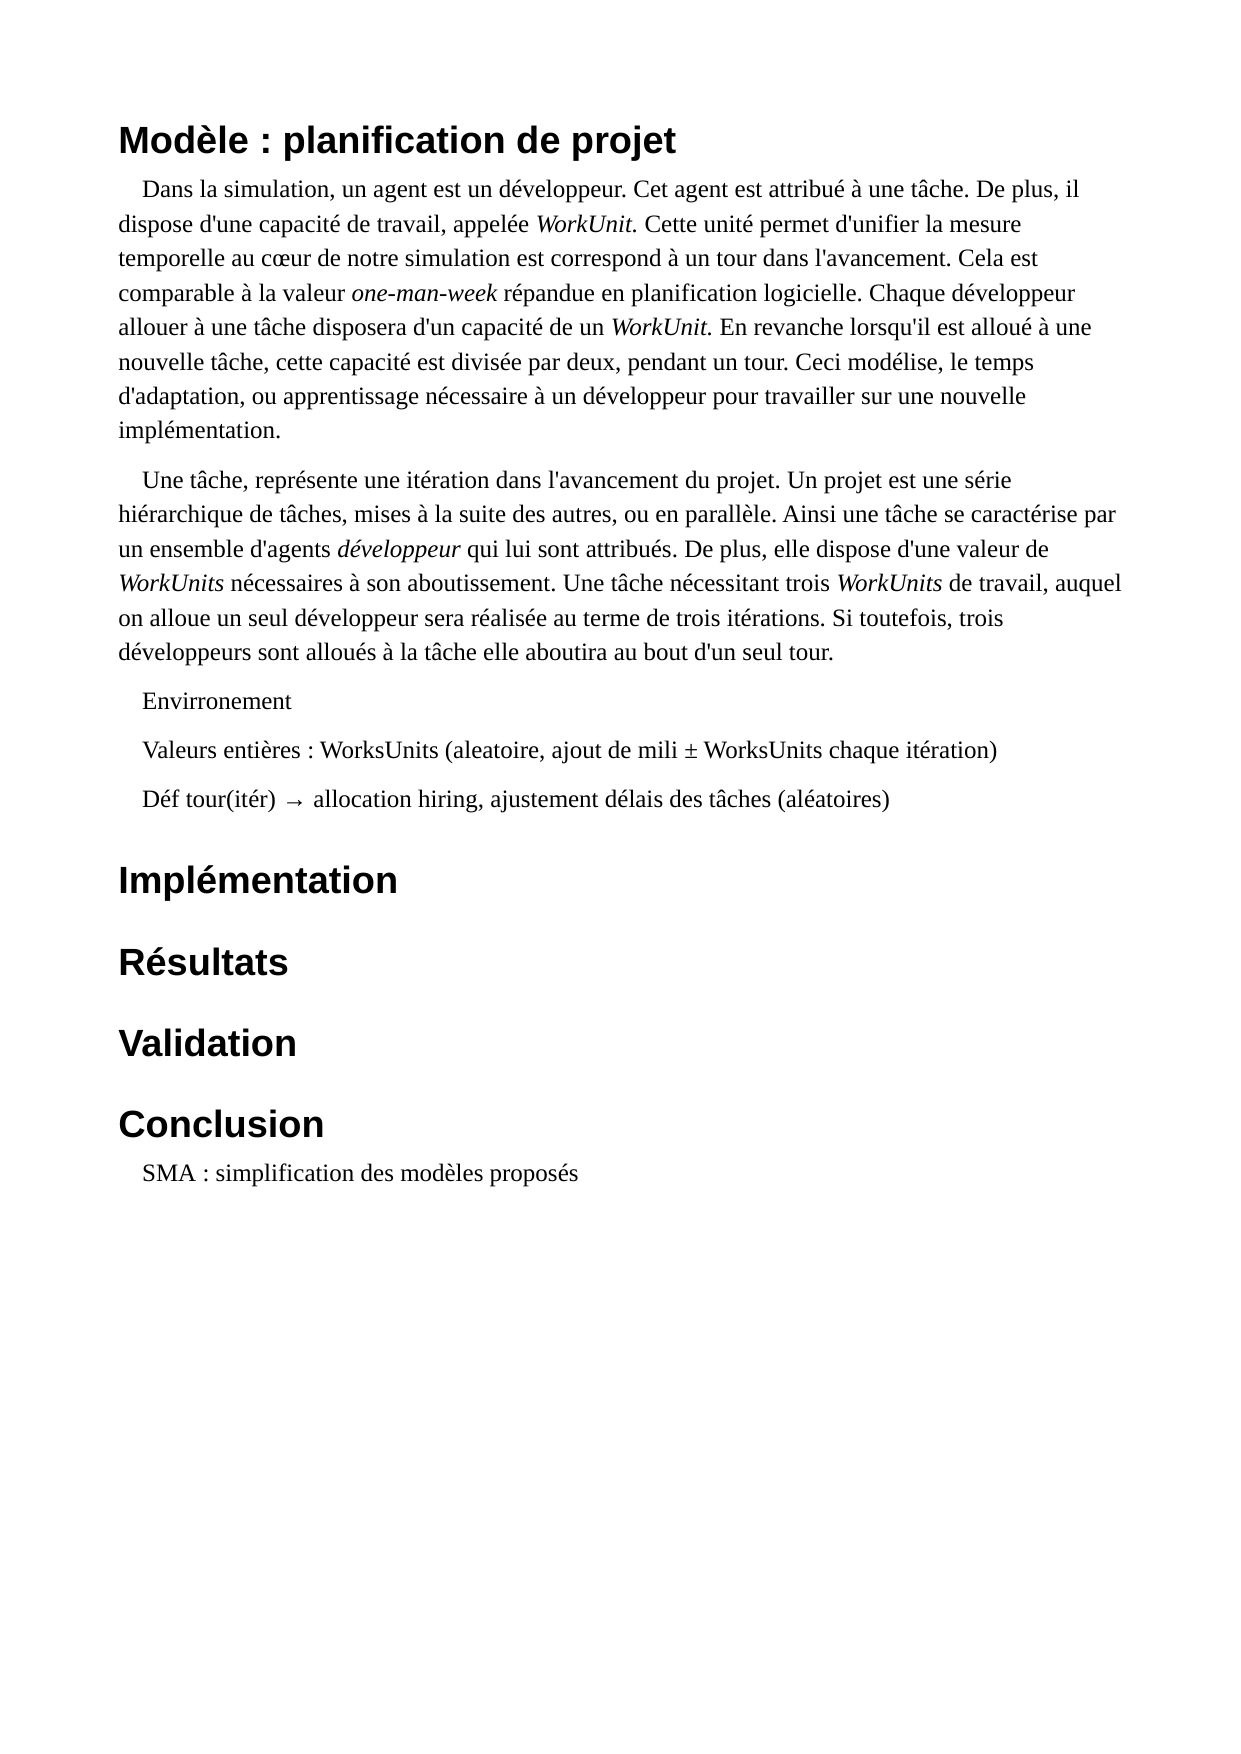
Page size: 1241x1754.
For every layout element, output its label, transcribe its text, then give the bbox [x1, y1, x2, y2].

text SMA : simplification des modèles proposés [118, 1158, 1122, 1187]
text Dans la simulation, un agent est un développeur. Cet agent est attribué à une tâche. De plus, il dispose d'une capacité de travail, appelée WorkUnit. Cette unité permet d'unifier la mesure temporelle au cœur de notre simulation est correspond à un tour dans l'avancement. Cela est comparable à la valeur one-man-week répandue en planification logicielle. Chaque développeur allouer à une tâche disposera d'un capacité de un WorkUnit. En revanche lorsqu'il est alloué à une nouvelle tâche, cette capacité est divisée par deux, pendant un tour. Ceci modélise, le temps d'adaptation, ou apprentissage nécessaire à un développeur pour travailler sur une nouvelle implémentation. [118, 174, 1122, 444]
text Une tâche, représente une itération dans l'avancement du projet. Un projet est une série hiérarchique de tâches, mises à la suite des autres, ou en parallèle. Ainsi une tâche se caractérise par un ensemble d'agents développeur qui lui sont attribués. De plus, elle dispose d'une valeur de WorkUnits nécessaires à son aboutissement. Une tâche nécessitant trois WorkUnits de travail, auquel on alloue un seul développeur sera réalisée au terme de trois itérations. Si toutefois, trois développeurs sont alloués à la tâche elle aboutira au bout d'un seul tour. [118, 465, 1122, 666]
text Valeurs entières : WorksUnits (aleatoire, ajout de mili ± WorksUnits chaque itération) [118, 735, 1122, 764]
subtitle Implémentation [118, 858, 1122, 902]
subtitle Résultats [118, 939, 1122, 983]
subtitle Validation [118, 1021, 1122, 1064]
text Déf tour(itér) → allocation hiring, ajustement délais des tâches (aléatoires) [118, 784, 1122, 813]
text Envirronement [118, 686, 1122, 715]
subtitle Modèle : planification de projet [118, 118, 1122, 162]
subtitle Conclusion [118, 1102, 1122, 1145]
